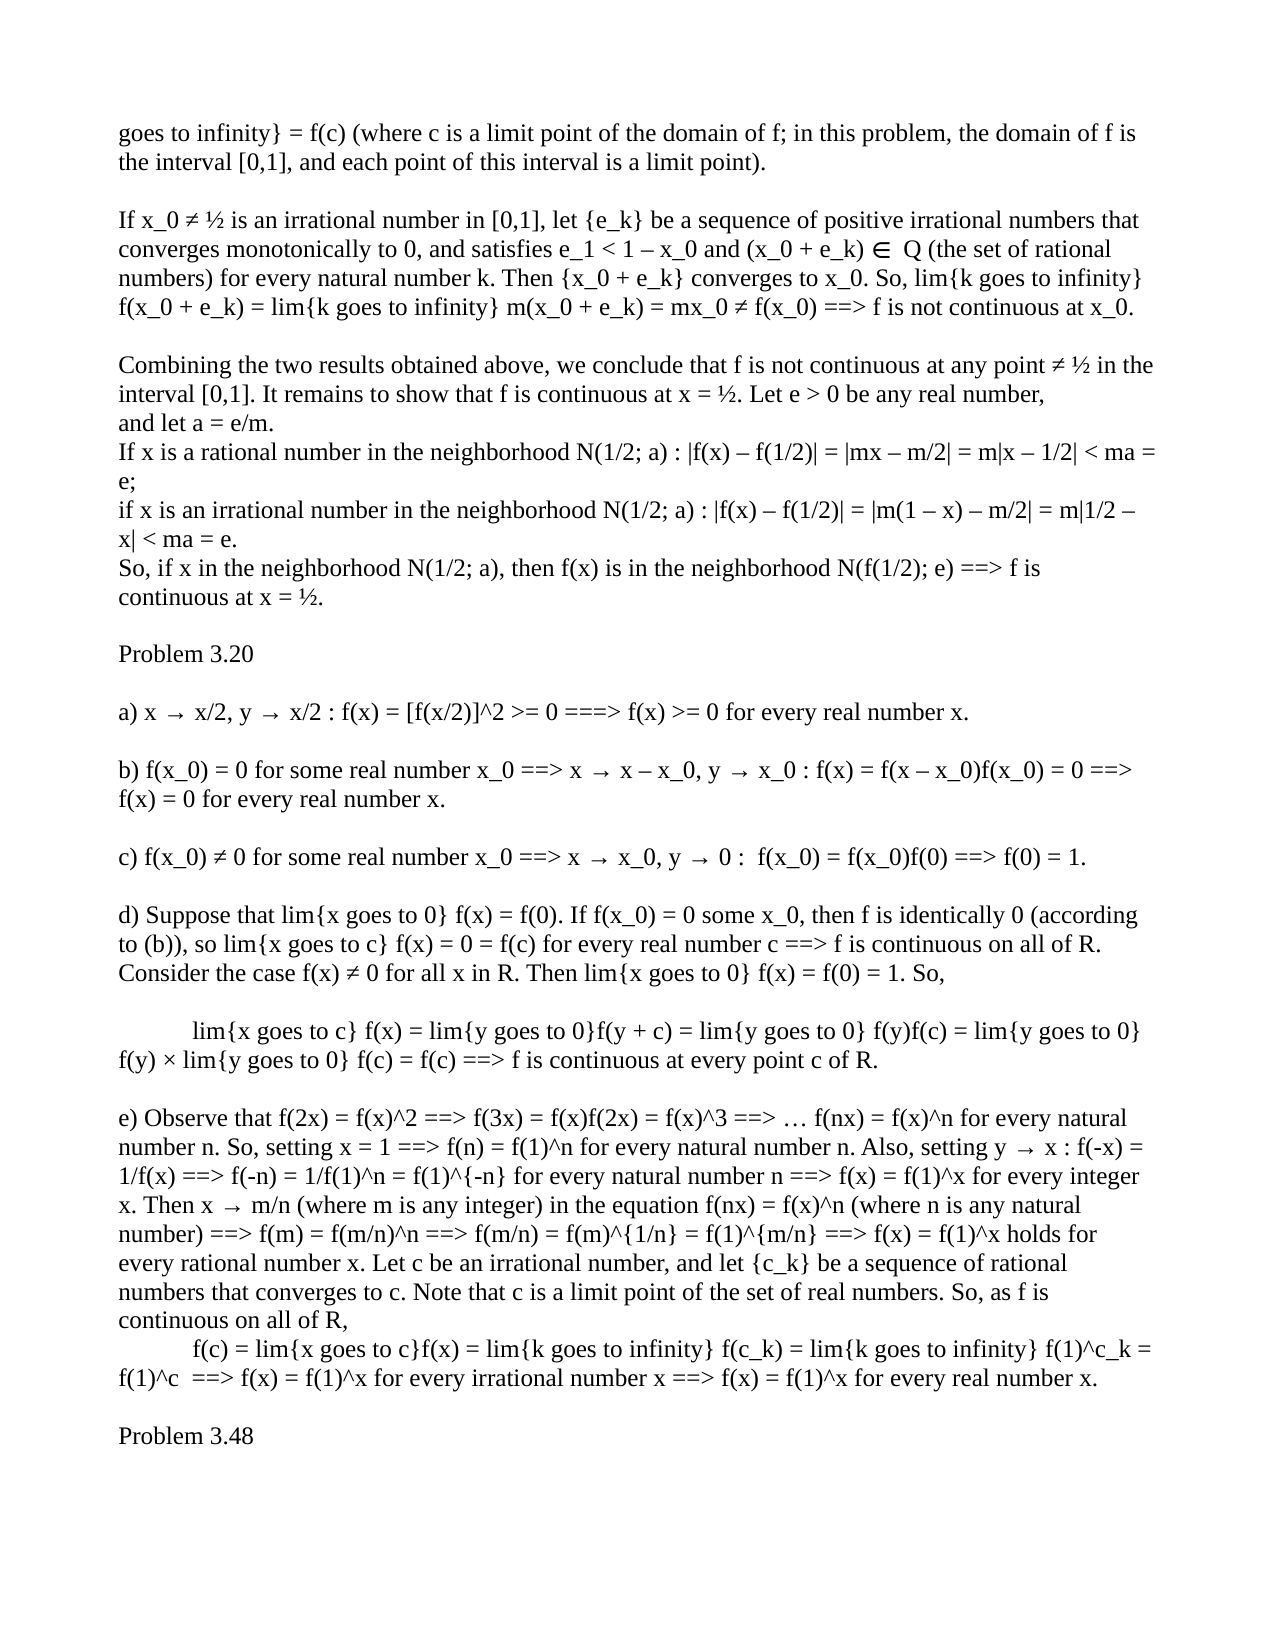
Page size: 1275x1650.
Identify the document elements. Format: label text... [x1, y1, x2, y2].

text and let a = e/m. [118, 408, 1157, 437]
text d) Suppose that lim{x goes to 0} f(x) = f(0). If f(x_0) = 0 some x_0, then f is identically 0 (according to (b)), so lim{x goes to c} f(x) = 0 = f(c) for every real number c ==> f is continuous on all of R. Consider the case f(x) ≠ 0 for all x in R. Then lim{x goes to 0} f(x) = f(0) = 1. So, [118, 900, 1157, 987]
text If x is a rational number in the neighborhood N(1/2; a) : |f(x) – f(1/2)| = |mx – m/2| = m|x – 1/2| < ma = e; [118, 437, 1157, 494]
text Problem 3.48 [118, 1421, 1157, 1450]
text e) Observe that f(2x) = f(x)^2 ==> f(3x) = f(x)f(2x) = f(x)^3 ==> … f(nx) = f(x)^n for every natural number n. So, setting x = 1 ==> f(n) = f(1)^n for every natural number n. Also, setting y → x : f(-x) = 1/f(x) ==> f(-n) = 1/f(1)^n = f(1)^{-n} for every natural number n ==> f(x) = f(1)^x for every integer x. Then x → m/n (where m is any integer) in the equation f(nx) = f(x)^n (where n is any natural number) ==> f(m) = f(m/n)^n ==> f(m/n) = f(m)^{1/n} = f(1)^{m/n} ==> f(x) = f(1)^x holds for every rational number x. Let c be an irrational number, and let {c_k} be a sequence of rational numbers that converges to c. Note that c is a limit point of the set of real numbers. So, as f is continuous on all of R, [118, 1103, 1157, 1334]
text a) x → x/2, y → x/2 : f(x) = [f(x/2)]^2 >= 0 ===> f(x) >= 0 for every real number x. [118, 697, 1157, 726]
text lim{x goes to c} f(x) = lim{y goes to 0}f(y + c) = lim{y goes to 0} f(y)f(c) = lim{y goes to 0} f(y) × lim{y goes to 0} f(c) = f(c) ==> f is continuous at every point c of R. [118, 1016, 1157, 1074]
text Combining the two results obtained above, we conclude that f is not continuous at any point ≠ ½ in the interval [0,1]. It remains to show that f is continuous at x = ½. Let e > 0 be any real number, [118, 350, 1157, 408]
text b) f(x_0) = 0 for some real number x_0 ==> x → x – x_0, y → x_0 : f(x) = f(x – x_0)f(x_0) = 0 ==> f(x) = 0 for every real number x. [118, 755, 1157, 813]
text goes to infinity} = f(c) (where c is a limit point of the domain of f; in this problem, the domain of f is the interval [0,1], and each point of this interval is a limit point). [118, 118, 1157, 176]
text c) f(x_0) ≠ 0 for some real number x_0 ==> x → x_0, y → 0 : f(x_0) = f(x_0)f(0) ==> f(0) = 1. [118, 842, 1157, 871]
text if x is an irrational number in the neighborhood N(1/2; a) : |f(x) – f(1/2)| = |m(1 – x) – m/2| = m|1/2 – x| < ma = e. [118, 494, 1157, 552]
text f(c) = lim{x goes to c}f(x) = lim{k goes to infinity} f(c_k) = lim{k goes to infinity} f(1)^c_k = f(1)^c ==> f(x) = f(1)^x for every irrational number x ==> f(x) = f(1)^x for every real number x. [118, 1334, 1157, 1392]
text If x_0 ≠ ½ is an irrational number in [0,1], let {e_k} be a sequence of positive irrational numbers that converges monotonically to 0, and satisfies e_1 < 1 – x_0 and (x_0 + e_k) ∈ Q (the set of rational numbers) for every natural number k. Then {x_0 + e_k} converges to x_0. So, lim{k goes to infinity} f(x_0 + e_k) = lim{k goes to infinity} m(x_0 + e_k) = mx_0 ≠ f(x_0) ==> f is not continuous at x_0. [118, 205, 1157, 321]
text Problem 3.20 [118, 639, 1157, 668]
text So, if x in the neighborhood N(1/2; a), then f(x) is in the neighborhood N(f(1/2); e) ==> f is continuous at x = ½. [118, 552, 1157, 610]
